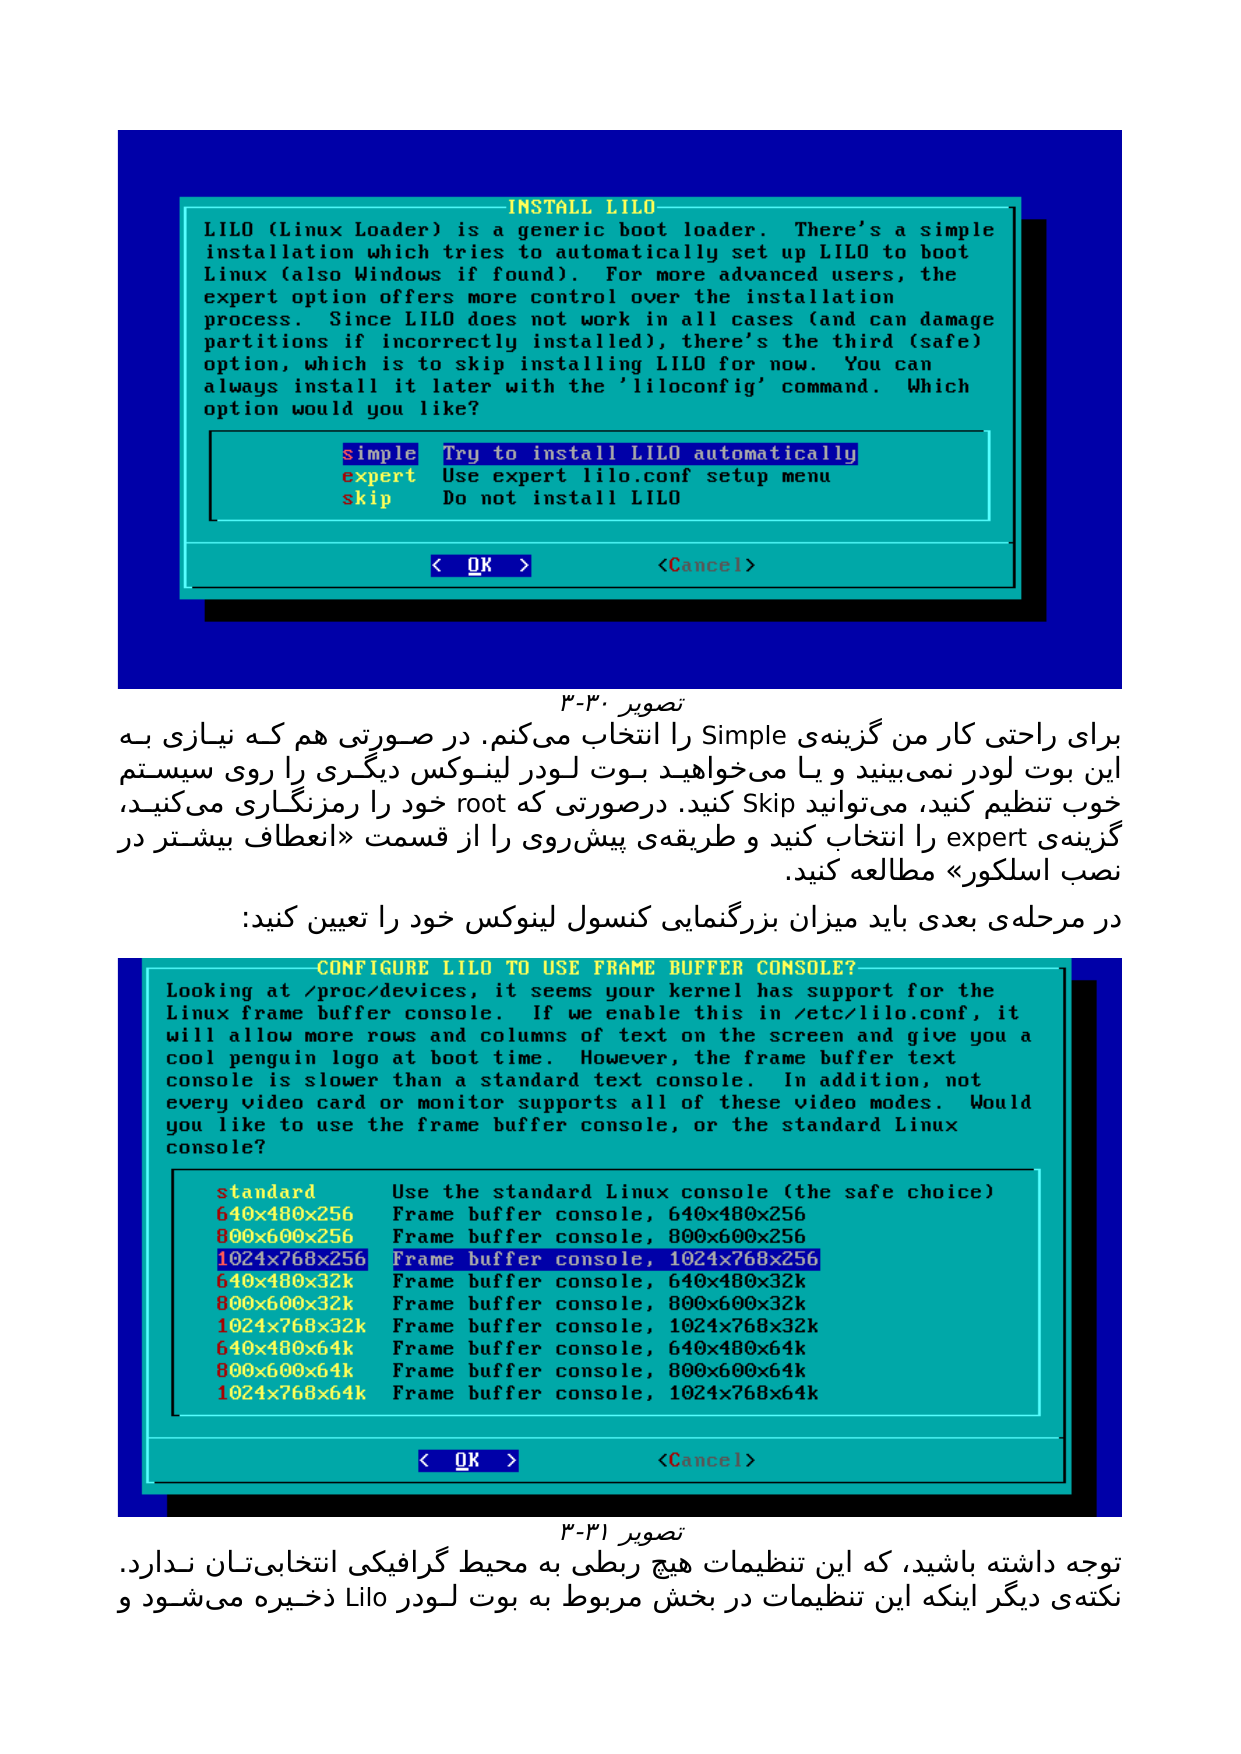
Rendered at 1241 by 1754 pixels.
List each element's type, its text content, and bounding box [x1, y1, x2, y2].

text توجه داشته باشید‌، که این تنظیمات هیچ ربطی به محیط گرافیکی انتخابی‌تان ندارد‌. نکته‌ی دیگر اینکه این تنظیمات در بخش مربوط به بوت لودر Lilo ذخیره می‌شود و در صورتی که بعد‌ها از بوت لودر دیگه‌ای مانند گراب استفاده کردید‌، باید آنجا نیز گزینه‌های مربوطه را تنظیم کنید‌. [118, 946, 1122, 958]
picture [117, 130, 1122, 689]
text توجه داشته باشید‌، که این تنظیمات هیچ ربطی به محیط گرافیکی انتخابی‌تان ندارد‌. نکته‌ی دیگر اینکه این تنظیمات در بخش مربوط به بوت لودر Lilo ذخیره می‌شود و در صورتی که بعد‌ها از بوت لودر دیگه‌ای مانند گراب استفاده کردید‌، باید آنجا نیز گزینه‌های مربوطه را تنظیم کنید‌. [118, 1546, 1122, 1614]
text [118, 118, 1122, 130]
text تصویر ۳۰-۳ [118, 689, 1122, 718]
text برای راحتی کار من گزینه‌ی Simple را انتخاب می‌کنم‌. در صورتی هم که نیازی به این بوت لودر نمی‌بینید و یا می‌خواهید بوت لودر لینوکس دیگری را روی سیستم خوب تنظیم کنید‌،‌ می‌توانید Skip کنید‌. درصورتی که root خود را رمزنگاری می‌کنید، گزینه‌ی expert را انتخاب کنید و طریقه‌ی پیش‌روی را از قسمت «انعطاف بیشتر در نصب اسلکور» مطالعه کنید. [118, 718, 1122, 887]
text در مرحله‌ی بعدی باید میزان بزرگنمایی کنسول لینوکس خود را تعیین کنید‌‌: [118, 900, 1122, 934]
picture [117, 958, 1122, 1517]
text تصویر ۳۱-۳ [118, 1517, 1122, 1546]
